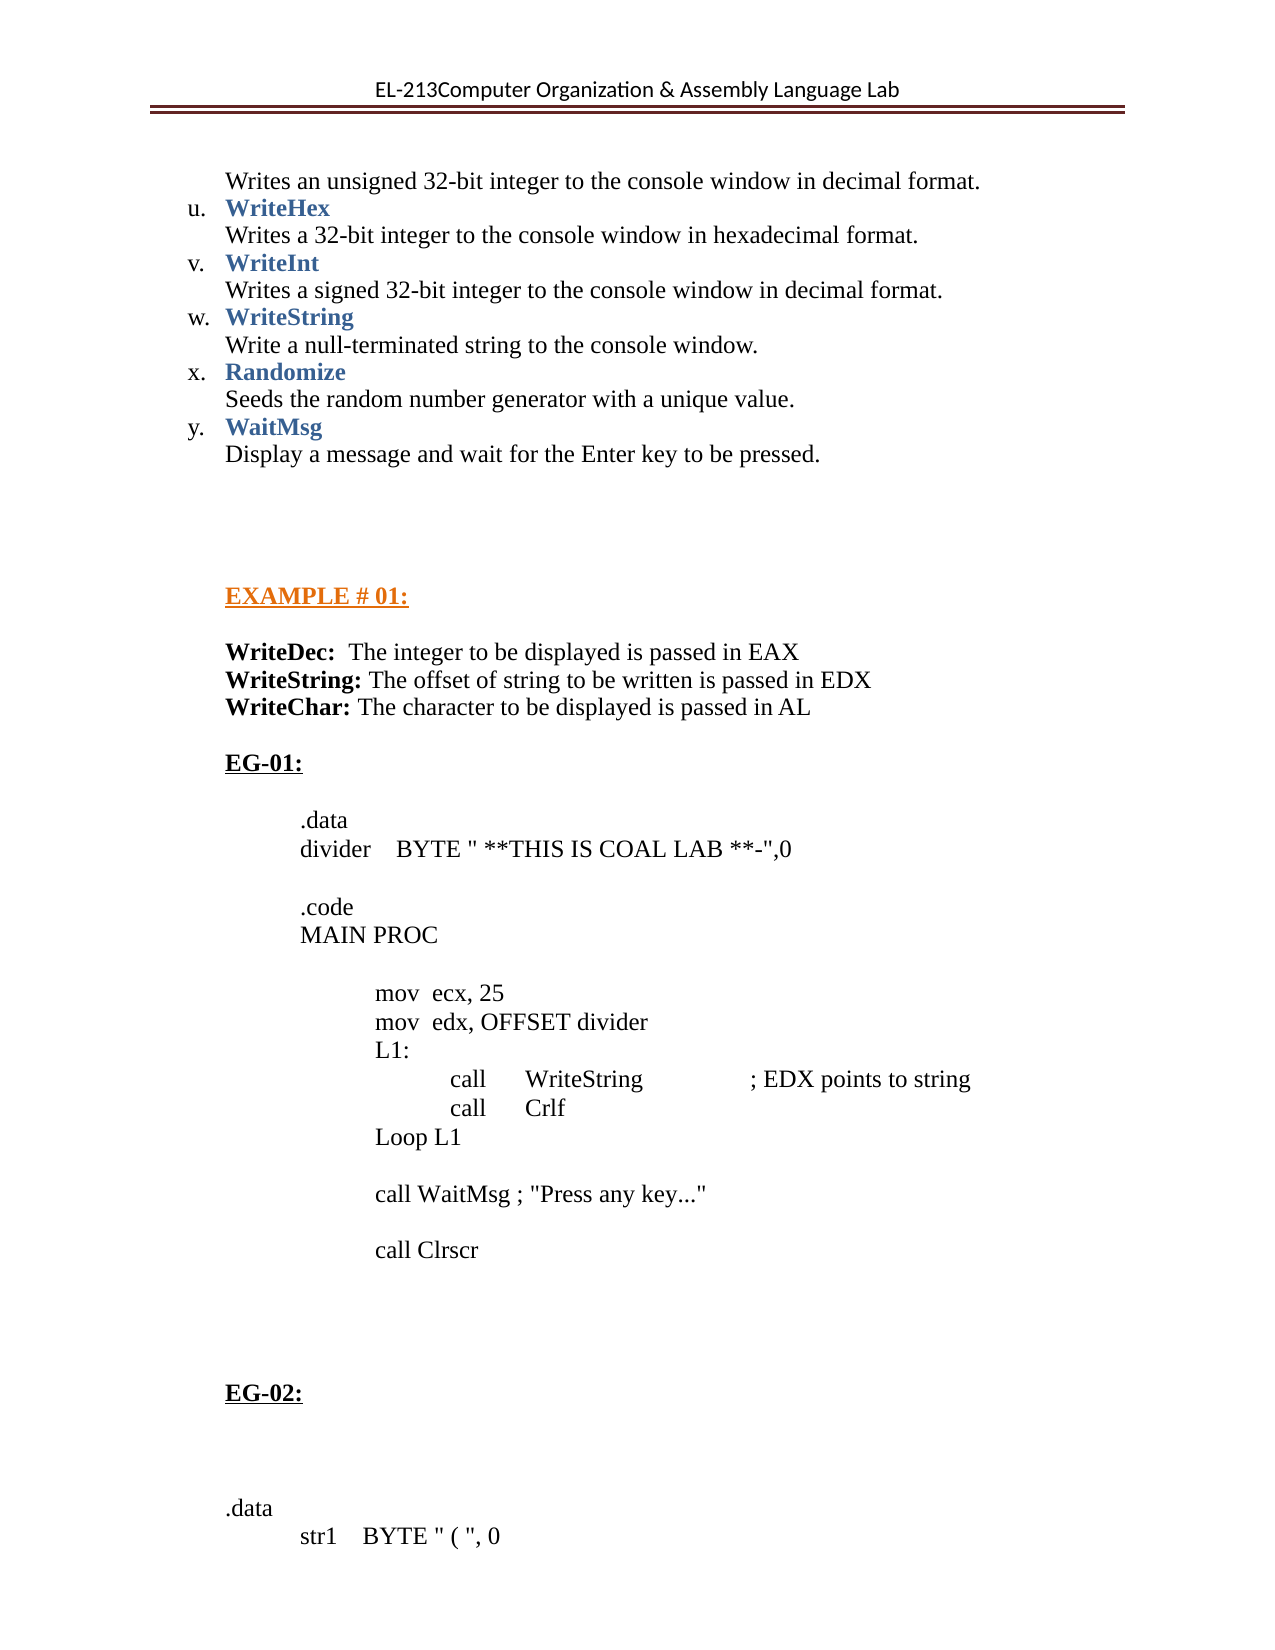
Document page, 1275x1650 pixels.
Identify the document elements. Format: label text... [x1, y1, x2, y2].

text call Crlf [300, 1093, 1125, 1122]
text .code [300, 892, 1125, 921]
text Writes a 32-bit integer to the console window in hexadecimal format. [225, 222, 1125, 249]
list WaitMsg [187, 413, 1125, 440]
text Writes an unsigned 32-bit integer to the console window in decimal format. [225, 167, 1125, 195]
text Write a null-terminated string to the console window. [225, 331, 1125, 358]
text call Clrscr [375, 1237, 1125, 1264]
list WriteHex [187, 195, 1125, 222]
text MAIN PROC [300, 921, 1125, 949]
text .data [225, 1493, 1125, 1521]
text call WriteString ; EDX points to string [300, 1064, 1125, 1093]
text Display a message and wait for the Enter key to be pressed. [225, 440, 1125, 468]
text EG-01: [225, 749, 1125, 777]
text mov edx, OFFSET divider [300, 1007, 1125, 1036]
text EXAMPLE # 01: [225, 583, 1125, 610]
text EG-02: [225, 1379, 1125, 1406]
list WriteString [187, 304, 1125, 331]
list WriteInt [187, 249, 1125, 277]
text .data [225, 806, 1125, 834]
text Seeds the random number generator with a unique value. [225, 386, 1125, 413]
text L1: [300, 1036, 1125, 1064]
text str1 BYTE " ( ", 0 [225, 1521, 1125, 1550]
text Loop L1 [300, 1122, 1125, 1151]
list Randomize [187, 358, 1125, 386]
text call WaitMsg ; "Press any key..." [300, 1179, 1125, 1208]
text Writes a signed 32-bit integer to the console window in decimal format. [225, 277, 1125, 304]
text divider BYTE " **THIS IS COAL LAB **-",0 [150, 834, 1125, 863]
text mov ecx, 25 [300, 978, 1125, 1007]
text WriteDec: The integer to be displayed is passed in EAX WriteString: The offset of string to be written is passed in EDX WriteChar: The character to be displayed is passed in AL [225, 639, 1125, 721]
